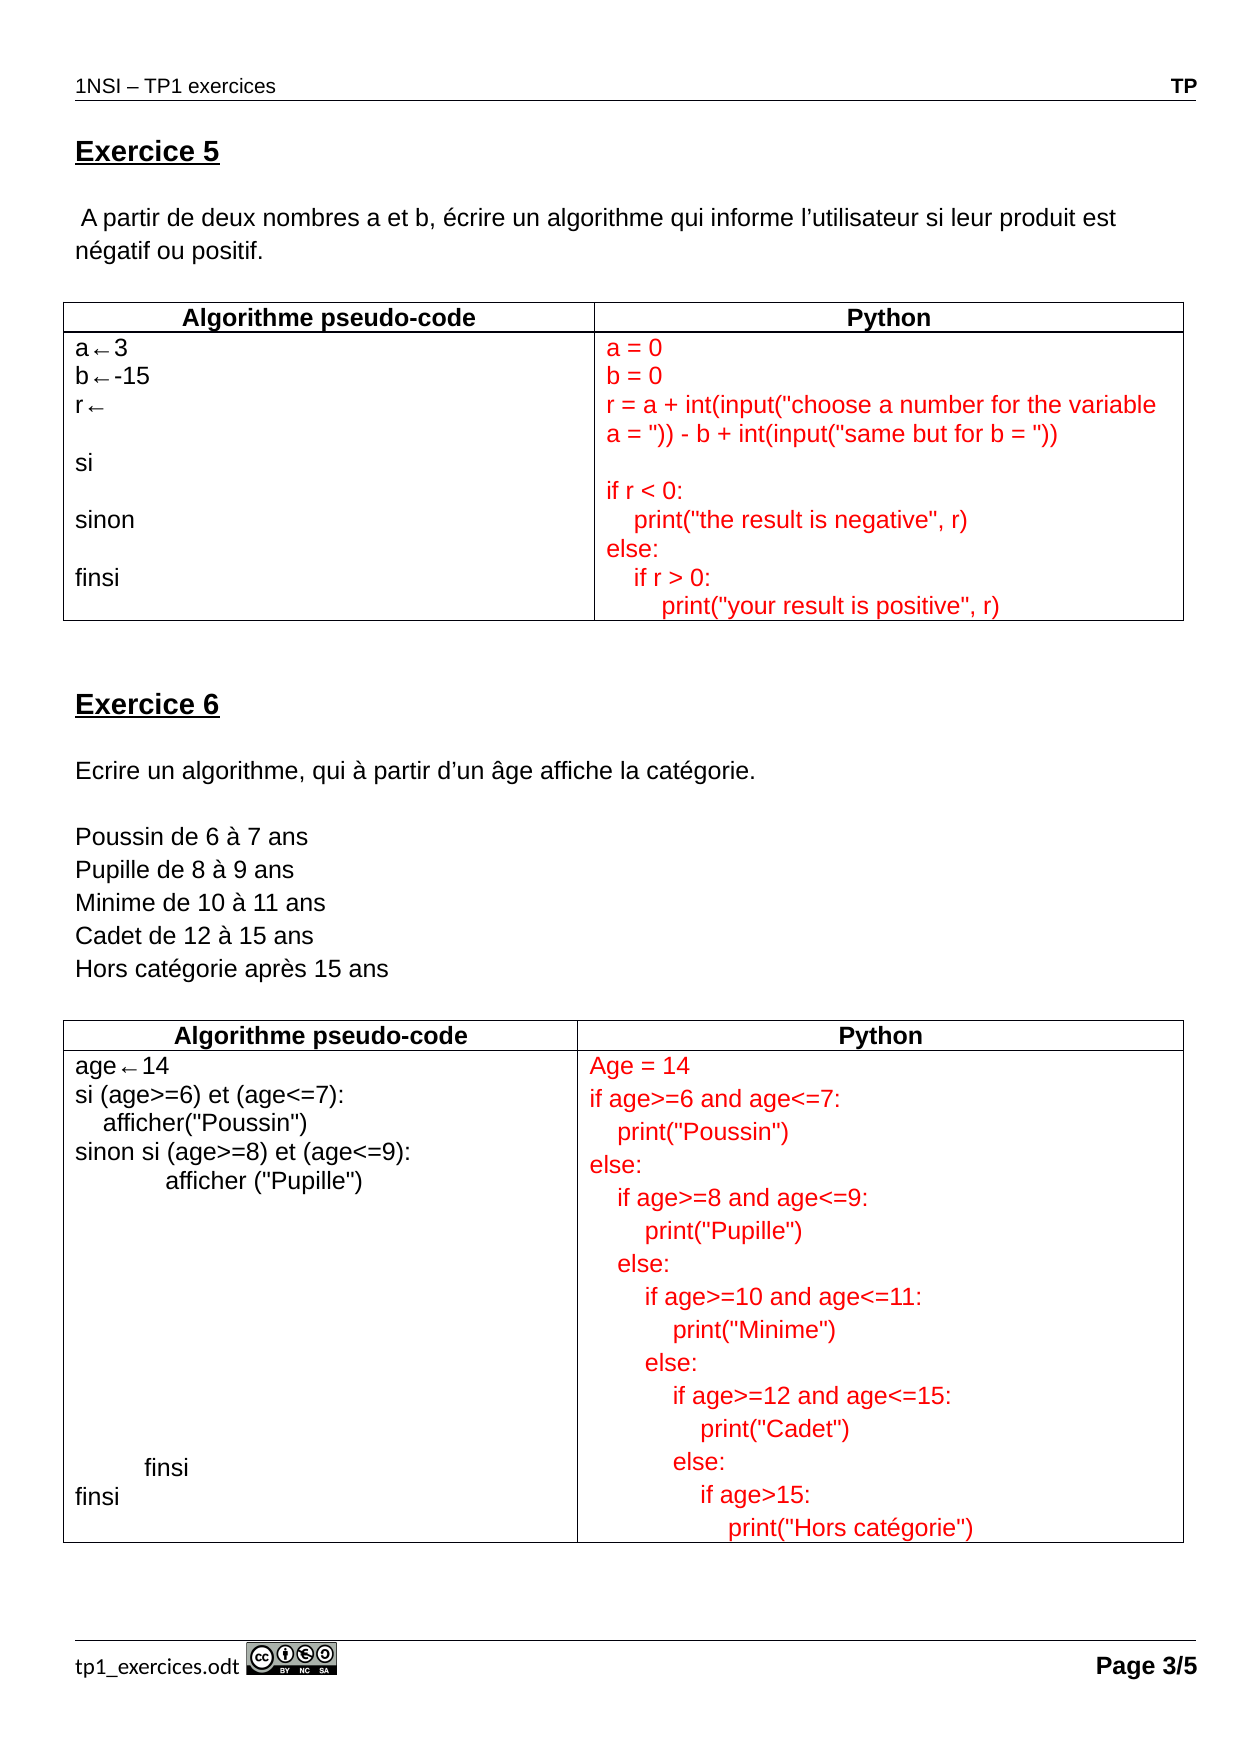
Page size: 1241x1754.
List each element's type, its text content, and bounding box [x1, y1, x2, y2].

table_header Python [578, 1021, 1183, 1050]
table_cell Age = 14 if age>=6 and age<=7: print("Poussin") else: if age>=8 and age<=9: print("Pupille") else: if age>=10 and age<=11: print("Minime") else: if age>=12 and age<=15: print("Cadet") else: if age>15: print("Hors catégorie") [578, 1051, 1183, 1542]
table_cell a = 0 b = 0 r = a + int(input("choose a number for the variable a = ")) - b + int(input("same but for b = ")) if r < 0: print("the result is negative", r) else: if r > 0: print("your result is positive", r) [595, 333, 1183, 620]
table_cell age←14 si (age>=6) et (age<=7): afficher("Poussin") sinon si (age>=8) et (age<=9): afficher ("Pupille") finsi finsi [64, 1051, 577, 1542]
text Pupille de 8 à 9 ans [75, 855, 1196, 884]
picture [246, 1642, 337, 1675]
table_cell a←3 b←-15 r← si sinon finsi [64, 333, 594, 620]
text A partir de deux nombres a et b, écrire un algorithme qui informe l’utilisateur si leur produit est négatif ou positif. [75, 203, 1196, 264]
text Hors catégorie après 15 ans [75, 954, 1196, 983]
table_header Algorithme pseudo-code [64, 303, 594, 331]
text Cadet de 12 à 15 ans [75, 921, 1196, 950]
table_header Algorithme pseudo-code [64, 1021, 577, 1050]
text Exercice 5 [75, 134, 1196, 167]
text Exercice 6 [75, 687, 1196, 721]
text Poussin de 6 à 7 ans [75, 822, 1196, 851]
text Minime de 10 à 11 ans [75, 888, 1196, 917]
text Ecrire un algorithme, qui à partir d’un âge affiche la catégorie. [75, 756, 1196, 784]
table_header Python [595, 303, 1183, 331]
